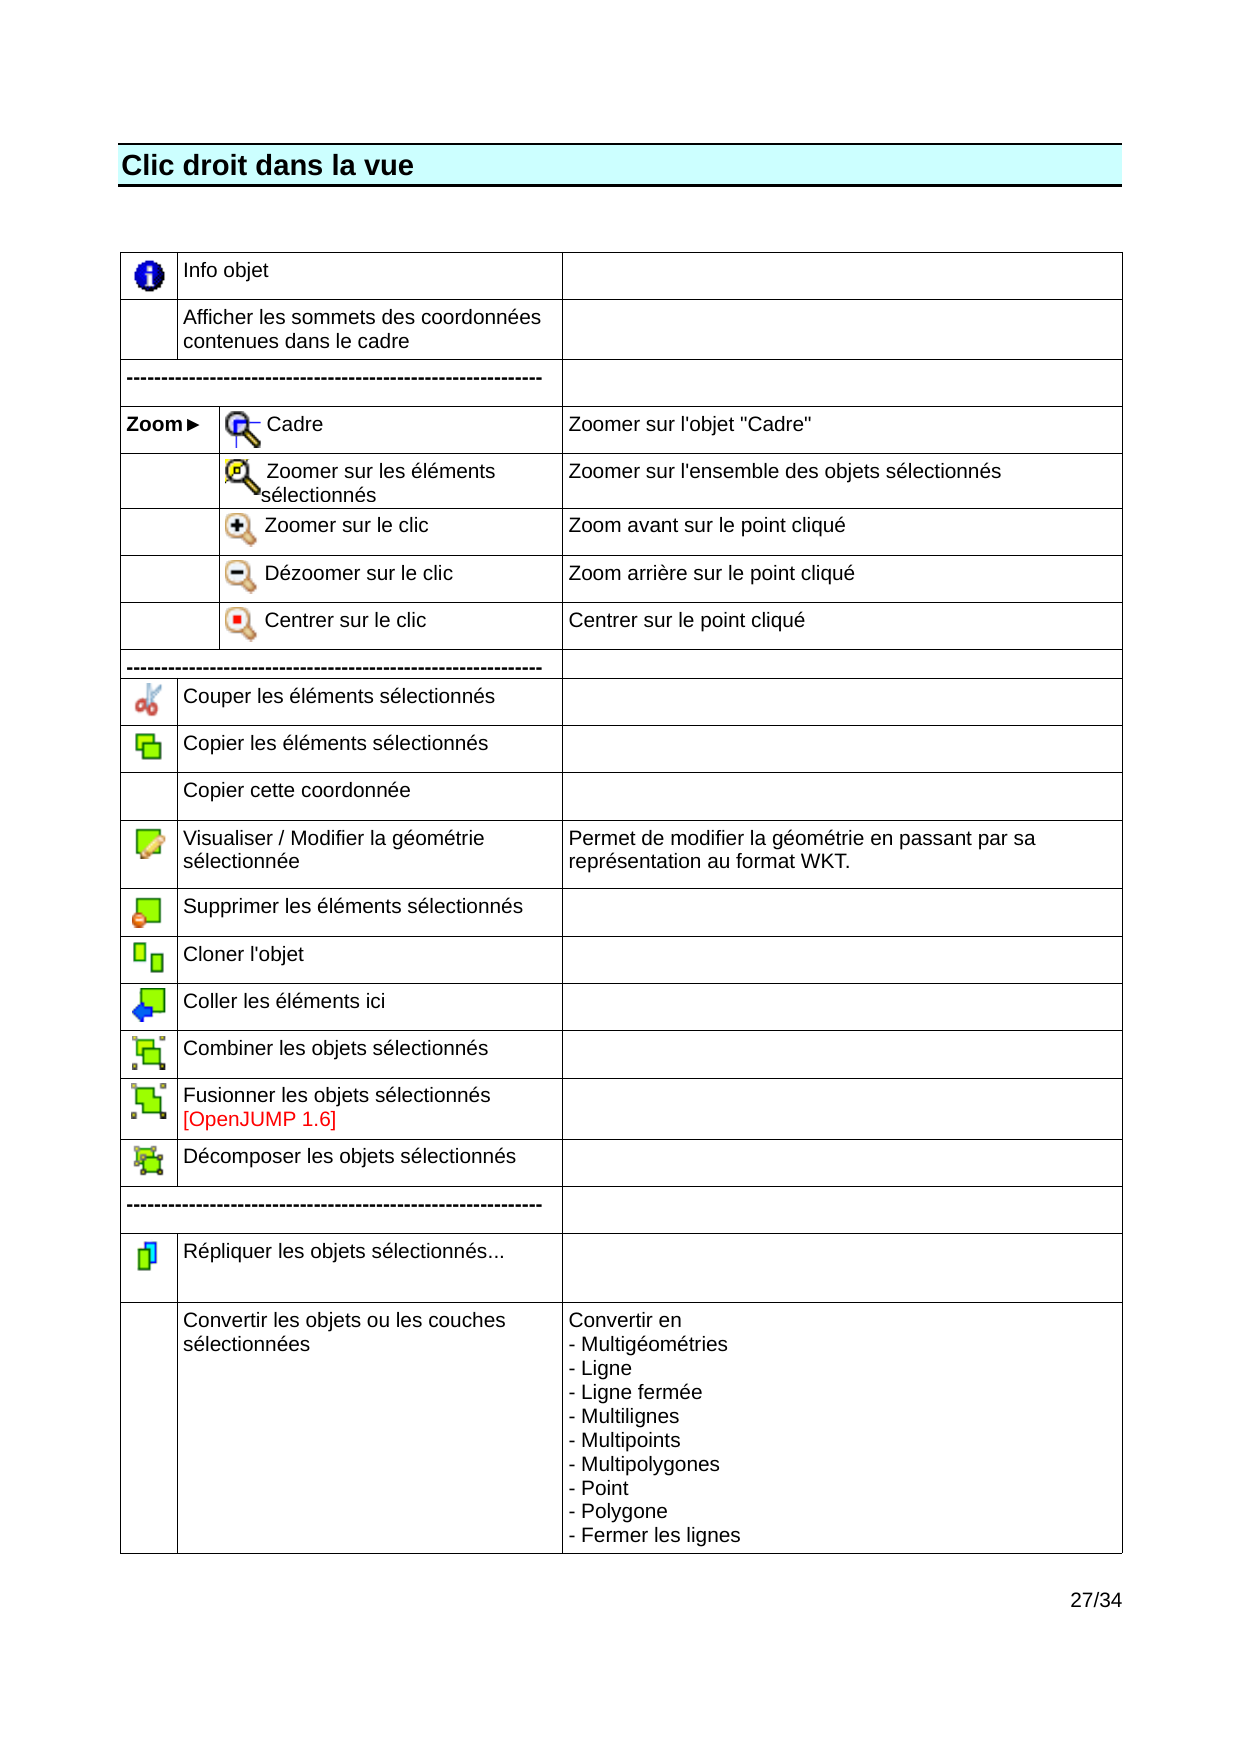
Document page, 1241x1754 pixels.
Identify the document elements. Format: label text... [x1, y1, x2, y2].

picture [225, 607, 259, 642]
table_cell [121, 937, 177, 983]
table_cell Convertir les objets ou les couches sélectionnées [178, 1303, 562, 1553]
table_cell Centrer sur le clic [220, 603, 562, 649]
picture [132, 1144, 166, 1178]
table_cell [121, 928, 177, 936]
table_cell [121, 1031, 177, 1077]
table_header [563, 253, 1122, 299]
table_cell Zoomer sur l'objet "Cadre" [563, 407, 1122, 453]
table_cell [563, 679, 1122, 725]
table_cell [121, 1079, 177, 1138]
picture [225, 513, 259, 547]
table_cell ------------------------------------------------------------ [121, 1187, 562, 1233]
table_cell [121, 684, 177, 725]
picture [132, 1238, 166, 1273]
picture [225, 560, 259, 594]
table_cell Décomposer les objets sélectionnés [178, 1140, 562, 1186]
table_cell Dézoomer sur le clic [220, 556, 562, 602]
table_cell [563, 360, 1122, 406]
table_cell [563, 650, 1122, 678]
table_cell [121, 1234, 177, 1302]
picture [131, 683, 167, 719]
table_cell ------------------------------------------------------------ [121, 360, 562, 406]
table_cell Cadre [220, 407, 562, 453]
picture [131, 1083, 167, 1119]
table_cell Fusionner les objets sélectionnés [OpenJUMP 1.6] [178, 1079, 562, 1138]
table_cell [121, 1140, 177, 1186]
table_cell Zoom avant sur le point cliqué [563, 509, 1122, 555]
table_cell Visualiser / Modifier la géométrie sélectionnée [178, 821, 562, 888]
table_cell Combiner les objets sélectionnés [178, 1031, 562, 1077]
table_cell Copier cette coordonnée [178, 773, 562, 819]
table_cell [121, 509, 219, 555]
picture [225, 411, 261, 448]
table_cell Afficher les sommets des coordonnées contenues dans le cadre [178, 300, 562, 359]
table_cell [121, 679, 177, 683]
table_cell [121, 300, 177, 359]
table_header [121, 253, 177, 299]
table_cell [121, 556, 219, 602]
table_cell [563, 1140, 1122, 1186]
picture [225, 459, 261, 495]
table_cell Coller les éléments ici [178, 984, 562, 1030]
table_cell [563, 726, 1122, 772]
table_cell [121, 773, 177, 819]
picture [132, 894, 166, 928]
table_cell Cloner l'objet [178, 937, 562, 983]
table_cell Supprimer les éléments sélectionnés [178, 889, 562, 936]
table_cell [121, 1303, 177, 1553]
table_cell [121, 726, 177, 772]
table_cell Copier les éléments sélectionnés [178, 726, 562, 772]
table_cell Zoomer sur l'ensemble des objets sélectionnés [563, 454, 1122, 507]
table_cell Zoomer sur le clic [220, 509, 562, 555]
table_cell Zoomer sur les éléments sélectionnés [220, 495, 562, 507]
table_cell Zoomer sur les éléments sélectionnés [220, 454, 562, 494]
picture [132, 825, 166, 859]
picture [132, 1036, 166, 1070]
table_cell [121, 821, 177, 888]
table_cell Couper les éléments sélectionnés [178, 679, 562, 725]
table_cell ------------------------------------------------------------ [121, 650, 562, 678]
table_cell [563, 300, 1122, 359]
table_cell [563, 1187, 1122, 1233]
table_cell [121, 889, 177, 927]
subtitle Clic droit dans la vue [118, 145, 1122, 184]
table_cell Convertir en - Multigéométries - Ligne - Ligne fermée - Multilignes - Multipoints - Multipolygones - Point - Polygone - Fermer les lignes [563, 1303, 1122, 1553]
table_cell [121, 454, 219, 507]
table_cell [563, 937, 1122, 983]
picture [132, 941, 166, 975]
table_cell [563, 1031, 1122, 1077]
table_cell Zoom► [121, 407, 219, 453]
table_cell Centrer sur le point cliqué [563, 603, 1122, 649]
picture [132, 730, 166, 764]
table_cell [121, 603, 219, 649]
table_cell [563, 773, 1122, 819]
table_cell [563, 1234, 1122, 1302]
table_cell [563, 889, 1122, 936]
picture [131, 257, 167, 294]
picture [132, 988, 166, 1022]
table_header Info objet [178, 253, 562, 299]
table_cell Permet de modifier la géométrie en passant par sa représentation au format WKT. [563, 821, 1122, 888]
table_cell [121, 984, 177, 1030]
table_cell [563, 984, 1122, 1030]
table_cell Zoom arrière sur le point cliqué [563, 556, 1122, 602]
table_cell Répliquer les objets sélectionnés... [178, 1234, 562, 1302]
table_cell [563, 1079, 1122, 1138]
